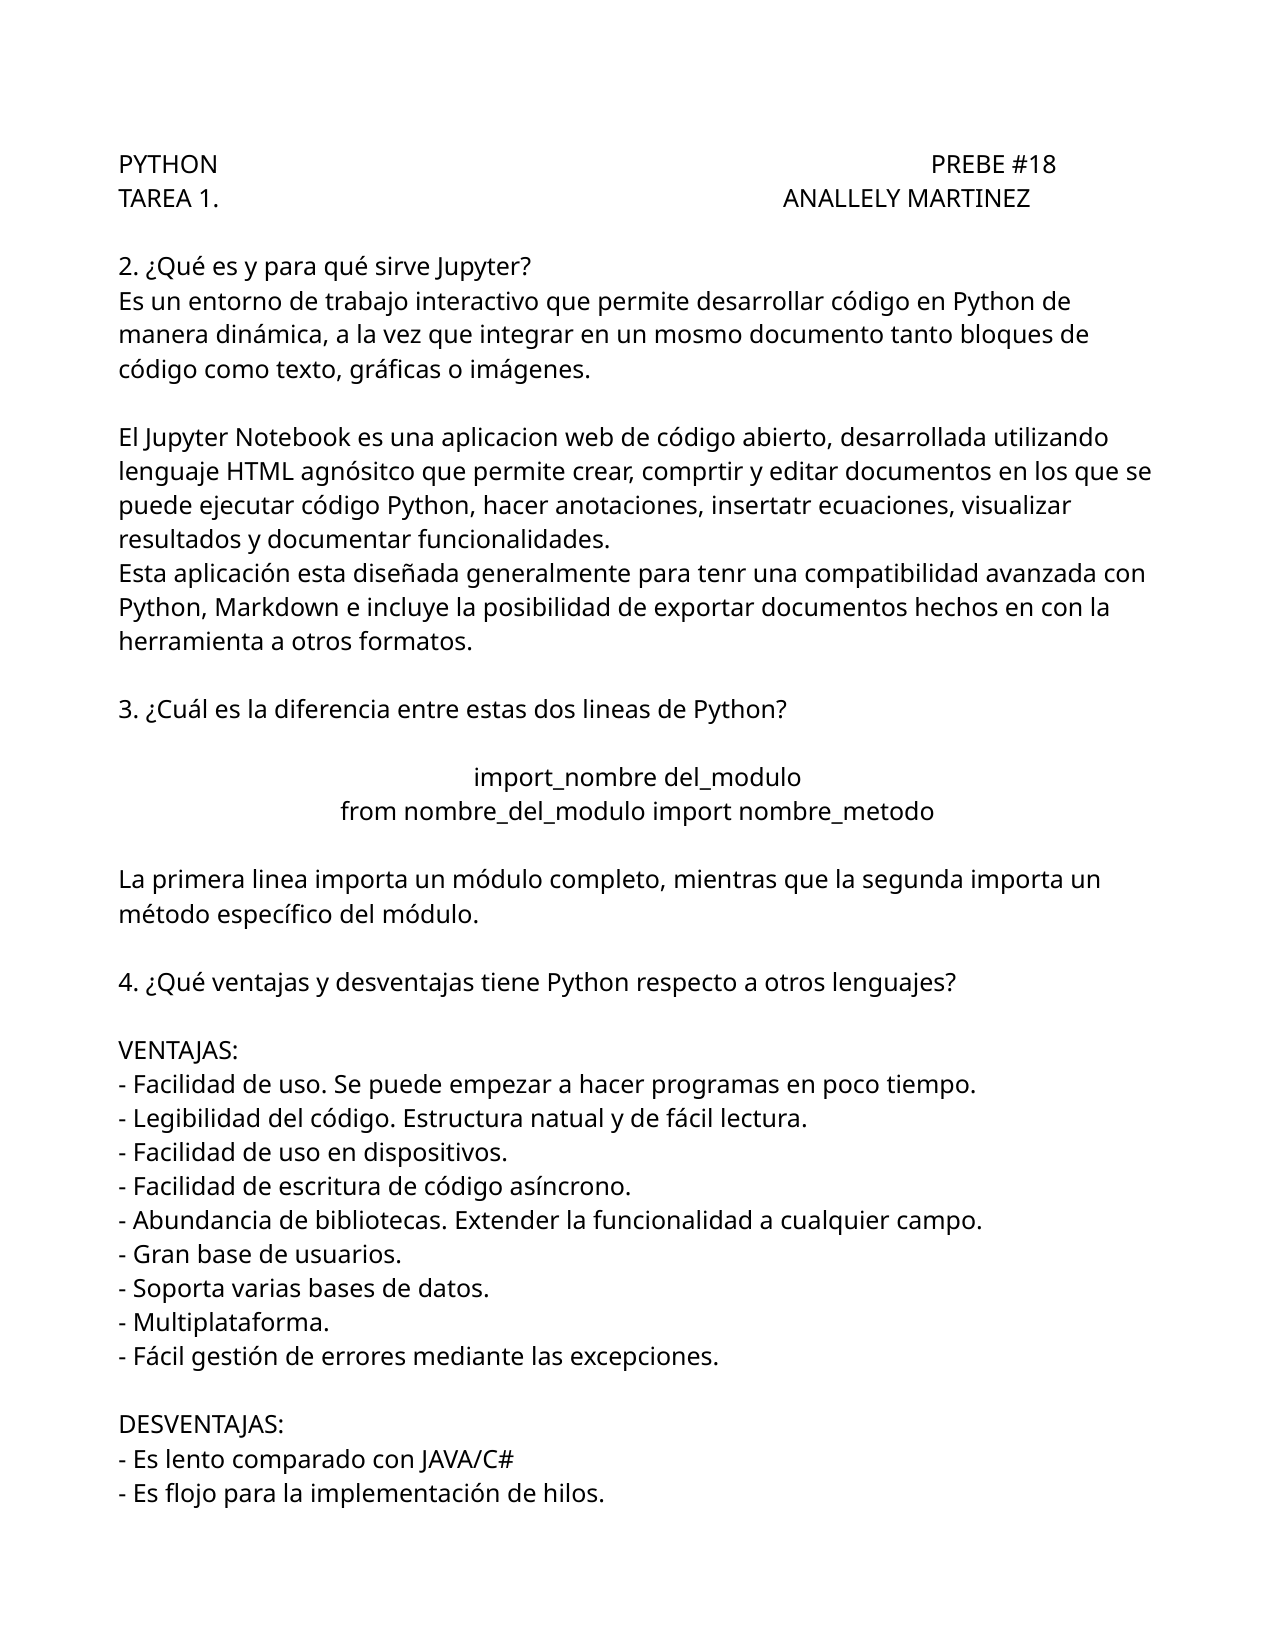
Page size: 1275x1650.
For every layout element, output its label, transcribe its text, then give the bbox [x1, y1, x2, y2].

text - Facilidad de uso. Se puede empezar a hacer programas en poco tiempo. [118, 1067, 1157, 1101]
text DESVENTAJAS: [118, 1407, 1157, 1441]
text La primera linea importa un módulo completo, mientras que la segunda importa un método específico del módulo. [118, 862, 1157, 930]
text 4. ¿Qué ventajas y desventajas tiene Python respecto a otros lenguajes? [118, 964, 1157, 998]
text Esta aplicación esta diseñada generalmente para tenr una compatibilidad avanzada con Python, Markdown e incluye la posibilidad de exportar documentos hechos en con la herramienta a otros formatos. [118, 556, 1157, 658]
text VENTAJAS: [118, 1032, 1157, 1067]
text 3. ¿Cuál es la diferencia entre estas dos lineas de Python? [118, 692, 1157, 726]
text - Soporta varias bases de datos. [118, 1271, 1157, 1305]
text from nombre_del_modulo import nombre_metodo [118, 794, 1157, 828]
text El Jupyter Notebook es una aplicacion web de código abierto, desarrollada utilizando lenguaje HTML agnósitco que permite crear, comprtir y editar documentos en los que se puede ejecutar código Python, hacer anotaciones, insertatr ecuaciones, visualizar resultados y documentar funcionalidades. [118, 419, 1157, 556]
text - Es flojo para la implementación de hilos. [118, 1475, 1157, 1509]
text - Abundancia de bibliotecas. Extender la funcionalidad a cualquier campo. [118, 1203, 1157, 1237]
text TAREA 1. ANALLELY MARTINEZ [118, 181, 1157, 215]
text PYTHON PREBE #18 [118, 147, 1157, 181]
text 2. ¿Qué es y para qué sirve Jupyter? [118, 249, 1157, 283]
text - Es lento comparado con JAVA/C# [118, 1441, 1157, 1475]
text - Facilidad de uso en dispositivos. [118, 1135, 1157, 1169]
text - Fácil gestión de errores mediante las excepciones. [118, 1339, 1157, 1373]
text Es un entorno de trabajo interactivo que permite desarrollar código en Python de manera dinámica, a la vez que integrar en un mosmo documento tanto bloques de código como texto, gráficas o imágenes. [118, 283, 1157, 385]
text - Facilidad de escritura de código asíncrono. [118, 1169, 1157, 1203]
text - Gran base de usuarios. [118, 1237, 1157, 1271]
text - Legibilidad del código. Estructura natual y de fácil lectura. [118, 1101, 1157, 1135]
text import_nombre del_modulo [118, 760, 1157, 794]
text - Multiplataforma. [118, 1305, 1157, 1339]
